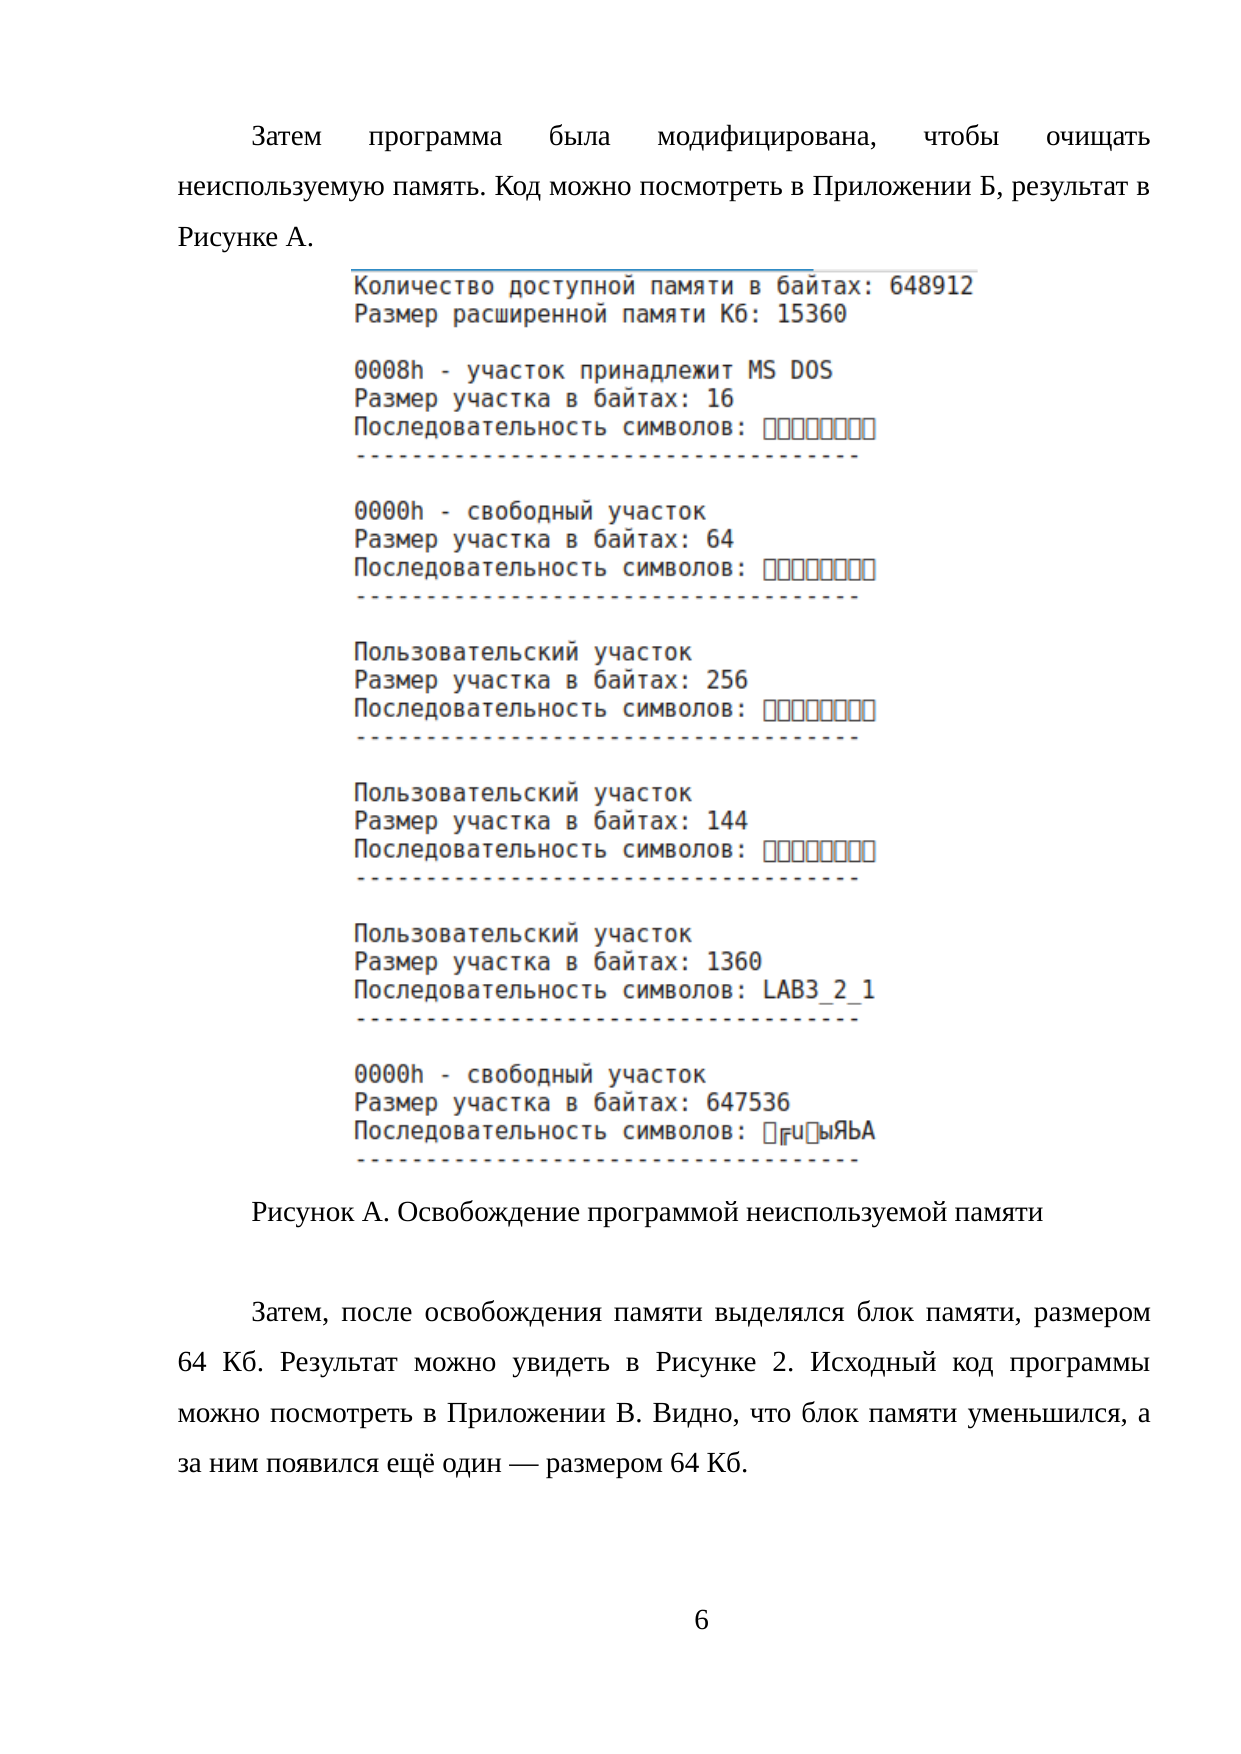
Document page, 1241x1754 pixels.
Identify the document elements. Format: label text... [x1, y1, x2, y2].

text Затем, после освобождения памяти выделялся блок памяти, размером 64 Кб. Результат можно увидеть в Рисунке 2. Исходный код программы можно посмотреть в Приложении В. Видно, что блок памяти уменьшился, а за ним появился ещё один — размером 64 Кб. [177, 1294, 1152, 1479]
picture [351, 269, 978, 1177]
text Рисунок А. Освобождение программой неиспользуемой памяти [177, 1175, 1152, 1227]
text Затем программа была модифицирована, чтобы очищать неиспользуемую память. Код можно посмотреть в Приложении Б, результат в Рисунке А. [177, 118, 1152, 252]
